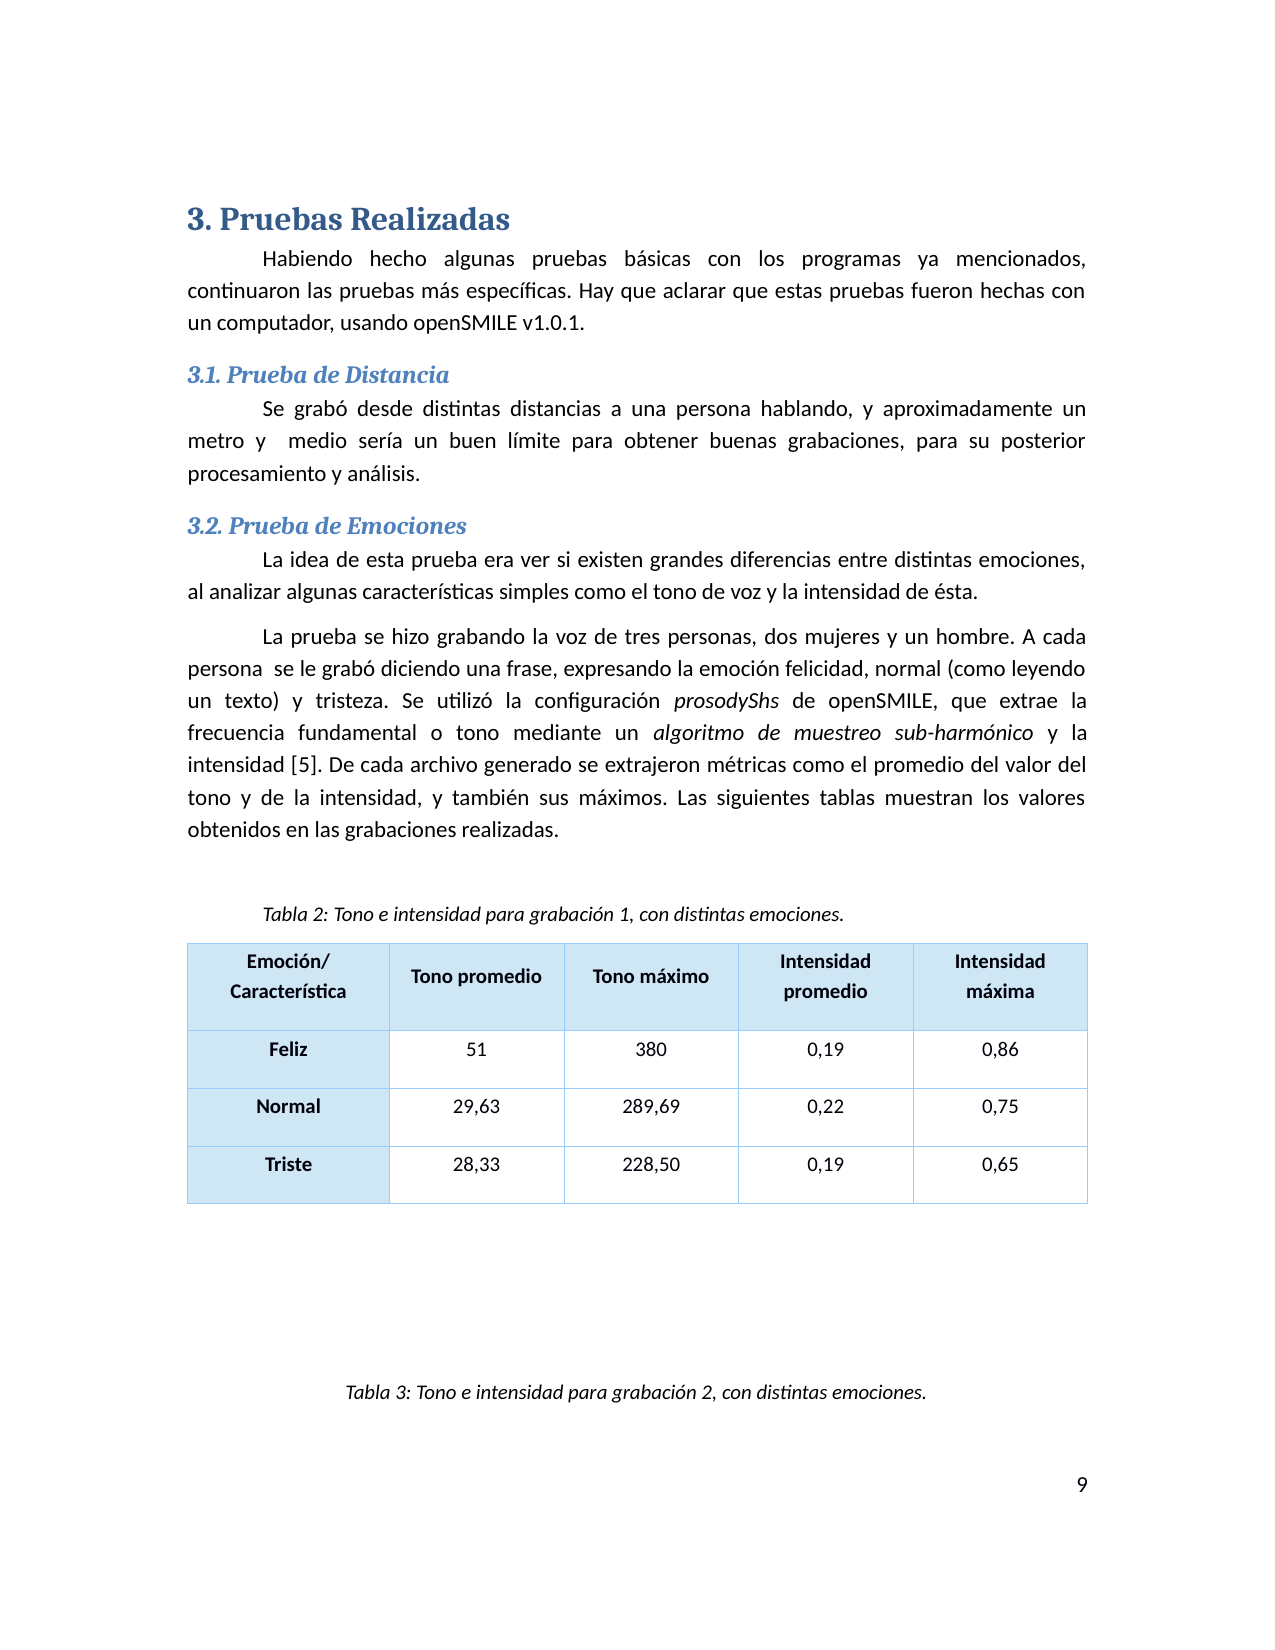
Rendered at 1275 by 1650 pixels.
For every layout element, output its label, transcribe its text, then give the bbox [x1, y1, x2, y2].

table_cell Feliz [188, 1031, 389, 1088]
table_cell 29,63 [390, 1089, 564, 1146]
table_cell Normal [188, 1089, 389, 1146]
text La idea de esta prueba era ver si existen grandes diferencias entre distintas emociones, al analizar algunas características simples como el tono de voz y la intensidad de ésta. [187, 545, 1087, 605]
table_cell Triste [188, 1147, 389, 1203]
subtitle 3. Pruebas Realizadas [187, 200, 1087, 238]
table_header Intensidad promedio [739, 944, 913, 1030]
text Tabla 2: Tono e intensidad para grabación 1, con distintas emociones. [187, 901, 1087, 927]
table_cell 0,65 [914, 1147, 1087, 1203]
table_cell 228,50 [565, 1147, 738, 1203]
text Habiendo hecho algunas pruebas básicas con los programas ya mencionados, continuaron las pruebas más específicas. Hay que aclarar que estas pruebas fueron hechas con un computador, usando openSMILE v1.0.1. [187, 244, 1087, 336]
subtitle 3.2. Prueba de Emociones [187, 512, 1087, 541]
table_cell 0,22 [739, 1089, 913, 1146]
text La prueba se hizo grabando la voz de tres personas, dos mujeres y un hombre. A cada persona se le grabó diciendo una frase, expresando la emoción felicidad, normal (como leyendo un texto) y tristeza. Se utilizó la configuración prosodyShs de openSMILE, que extrae la frecuencia fundamental o tono mediante un algoritmo de muestreo sub-harmónico y la intensidad [5]. De cada archivo generado se extrajeron métricas como el promedio del valor del tono y de la intensidad, y también sus máximos. Las siguientes tablas muestran los valores obtenidos en las grabaciones realizadas. [187, 622, 1087, 843]
table_cell 289,69 [565, 1089, 738, 1146]
table_header Intensidad máxima [914, 944, 1087, 1030]
table_header Tono promedio [390, 944, 564, 1030]
text Tabla 3: Tono e intensidad para grabación 2, con distintas emociones. [187, 1379, 1087, 1404]
table_cell 51 [390, 1031, 564, 1088]
table_header Emoción/ Característica [188, 944, 389, 1030]
table_cell 0,19 [739, 1147, 913, 1203]
table_cell 0,19 [739, 1031, 913, 1088]
table_cell 0,86 [914, 1031, 1087, 1088]
table_cell 0,75 [914, 1089, 1087, 1146]
table_header Tono máximo [565, 944, 738, 1030]
table_cell 380 [565, 1031, 738, 1088]
subtitle 3.1. Prueba de Distancia [187, 361, 1087, 390]
text Se grabó desde distintas distancias a una persona hablando, y aproximadamente un metro y medio sería un buen límite para obtener buenas grabaciones, para su posterior procesamiento y análisis. [187, 394, 1087, 487]
table_cell 28,33 [390, 1147, 564, 1203]
